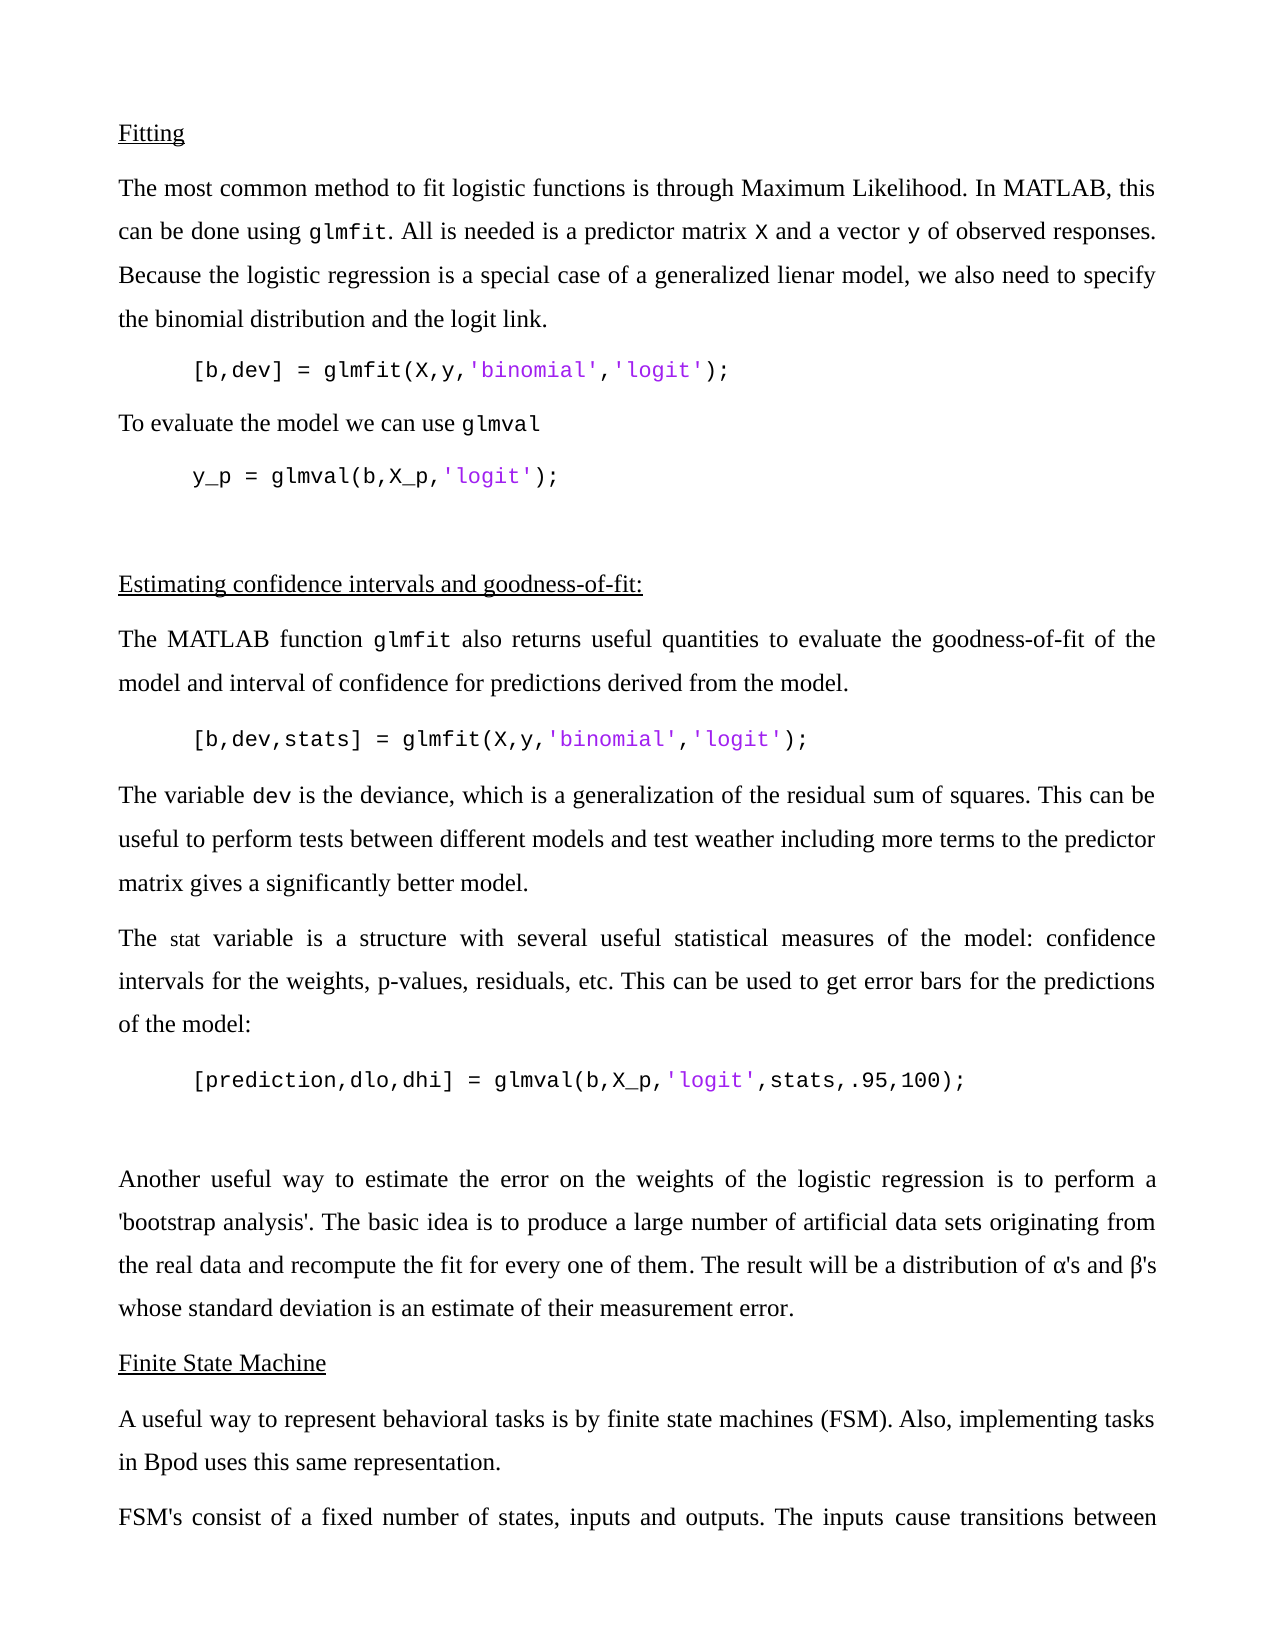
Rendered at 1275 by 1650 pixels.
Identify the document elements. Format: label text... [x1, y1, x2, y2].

text The most common method to fit logistic functions is through Maximum Likelihood. In MATLAB, this can be done using glmfit. All is needed is a predictor matrix X and a vector y of observed responses. Because the logistic regression is a special case of a generalized lienar model, we also need to specify the binomial distribution and the logit link. [118, 173, 1157, 332]
text FSM's consist of a fixed number of states, inputs and outputs. The inputs cause transitions between [118, 1502, 1157, 1531]
text Fitting [118, 118, 1157, 147]
text To evaluate the model we can use glmval [118, 408, 1157, 438]
text Estimating confidence intervals and goodness-of-fit: [118, 569, 1157, 598]
text Another useful way to estimate the error on the weights of the logistic regression is to perform a 'bootstrap analysis'. The basic idea is to produce a large number of artificial data sets originating from the real data and recompute the fit for every one of them. The result will be a distribution of α's and β's whose standard deviation is an estimate of their measurement error. [118, 1121, 1157, 1322]
text The MATLAB function glmfit also returns useful quantities to evaluate the goodness-of-fit of the model and interval of confidence for predictions derived from the model. [118, 624, 1157, 697]
text y_p = glmval(b,X_p,'logit'); [118, 465, 1157, 489]
text The variable dev is the deviance, which is a generalization of the residual sum of squares. This can be useful to perform tests between different models and test weather including more terms to the predictor matrix gives a significantly better model. [118, 780, 1157, 896]
text [b,dev] = glmfit(X,y,'binomial','logit'); [118, 359, 1157, 384]
text [b,dev,stats] = glmfit(X,y,'binomial','logit'); [118, 723, 1157, 753]
text The stat variable is a structure with several useful statistical measures of the model: confidence intervals for the weights, p-values, residuals, etc. This can be used to get error bars for the predictions of the model: [118, 923, 1157, 1038]
text A useful way to represent behavioral tasks is by finite state machines (FSM). Also, implementing tasks in Bpod uses this same representation. [118, 1404, 1157, 1476]
text Finite State Machine [118, 1348, 1157, 1377]
text [prediction,dlo,dhi] = glmval(b,X_p,'logit',stats,.95,100); [118, 1064, 1157, 1094]
